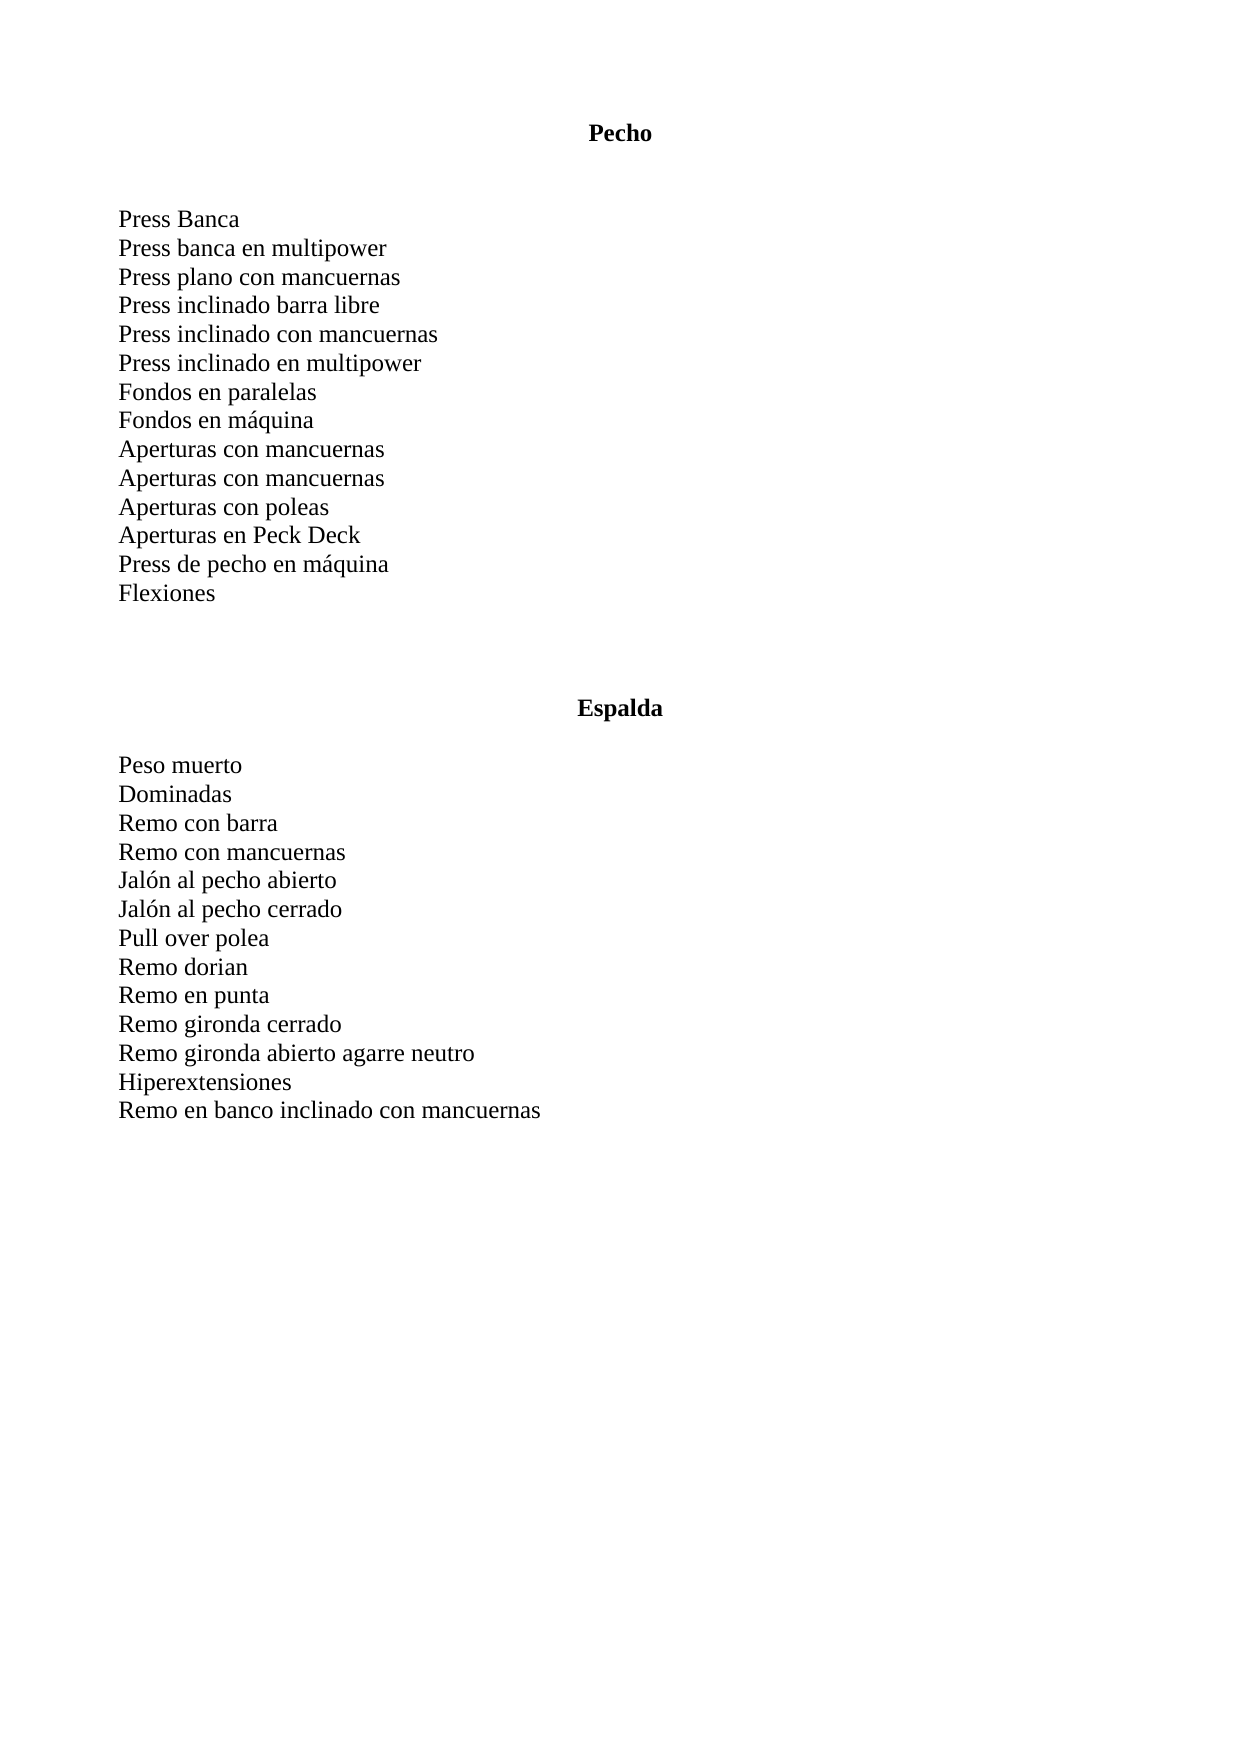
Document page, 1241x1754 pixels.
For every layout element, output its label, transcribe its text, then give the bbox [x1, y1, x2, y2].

text Pecho [118, 118, 1122, 147]
text Fondos en paralelas [118, 377, 1122, 406]
text Remo en punta [118, 981, 1122, 1009]
text Remo en banco inclinado con mancuernas [118, 1096, 1122, 1124]
text Aperturas con poleas [118, 492, 1122, 521]
text Aperturas con mancuernas [118, 434, 1122, 463]
text Press plano con mancuernas [118, 262, 1122, 291]
text Remo dorian [118, 952, 1122, 981]
text Press de pecho en máquina [118, 549, 1122, 578]
text Jalón al pecho abierto [118, 866, 1122, 894]
text Press inclinado barra libre [118, 291, 1122, 319]
text Dominadas [118, 779, 1122, 808]
text Fondos en máquina [118, 406, 1122, 434]
text Press inclinado con mancuernas [118, 319, 1122, 348]
text Remo gironda cerrado [118, 1009, 1122, 1038]
text Pull over polea [118, 923, 1122, 952]
text Press Banca [118, 204, 1122, 233]
text Remo con mancuernas [118, 837, 1122, 866]
text Press banca en multipower [118, 233, 1122, 262]
text Hiperextensiones [118, 1067, 1122, 1096]
text Aperturas con mancuernas [118, 463, 1122, 492]
text Jalón al pecho cerrado [118, 894, 1122, 923]
text Aperturas en Peck Deck [118, 521, 1122, 549]
text Remo con barra [118, 808, 1122, 837]
text Peso muerto [118, 751, 1122, 779]
text Flexiones [118, 578, 1122, 607]
text Espalda [118, 693, 1122, 722]
text Remo gironda abierto agarre neutro [118, 1038, 1122, 1067]
text Press inclinado en multipower [118, 348, 1122, 377]
